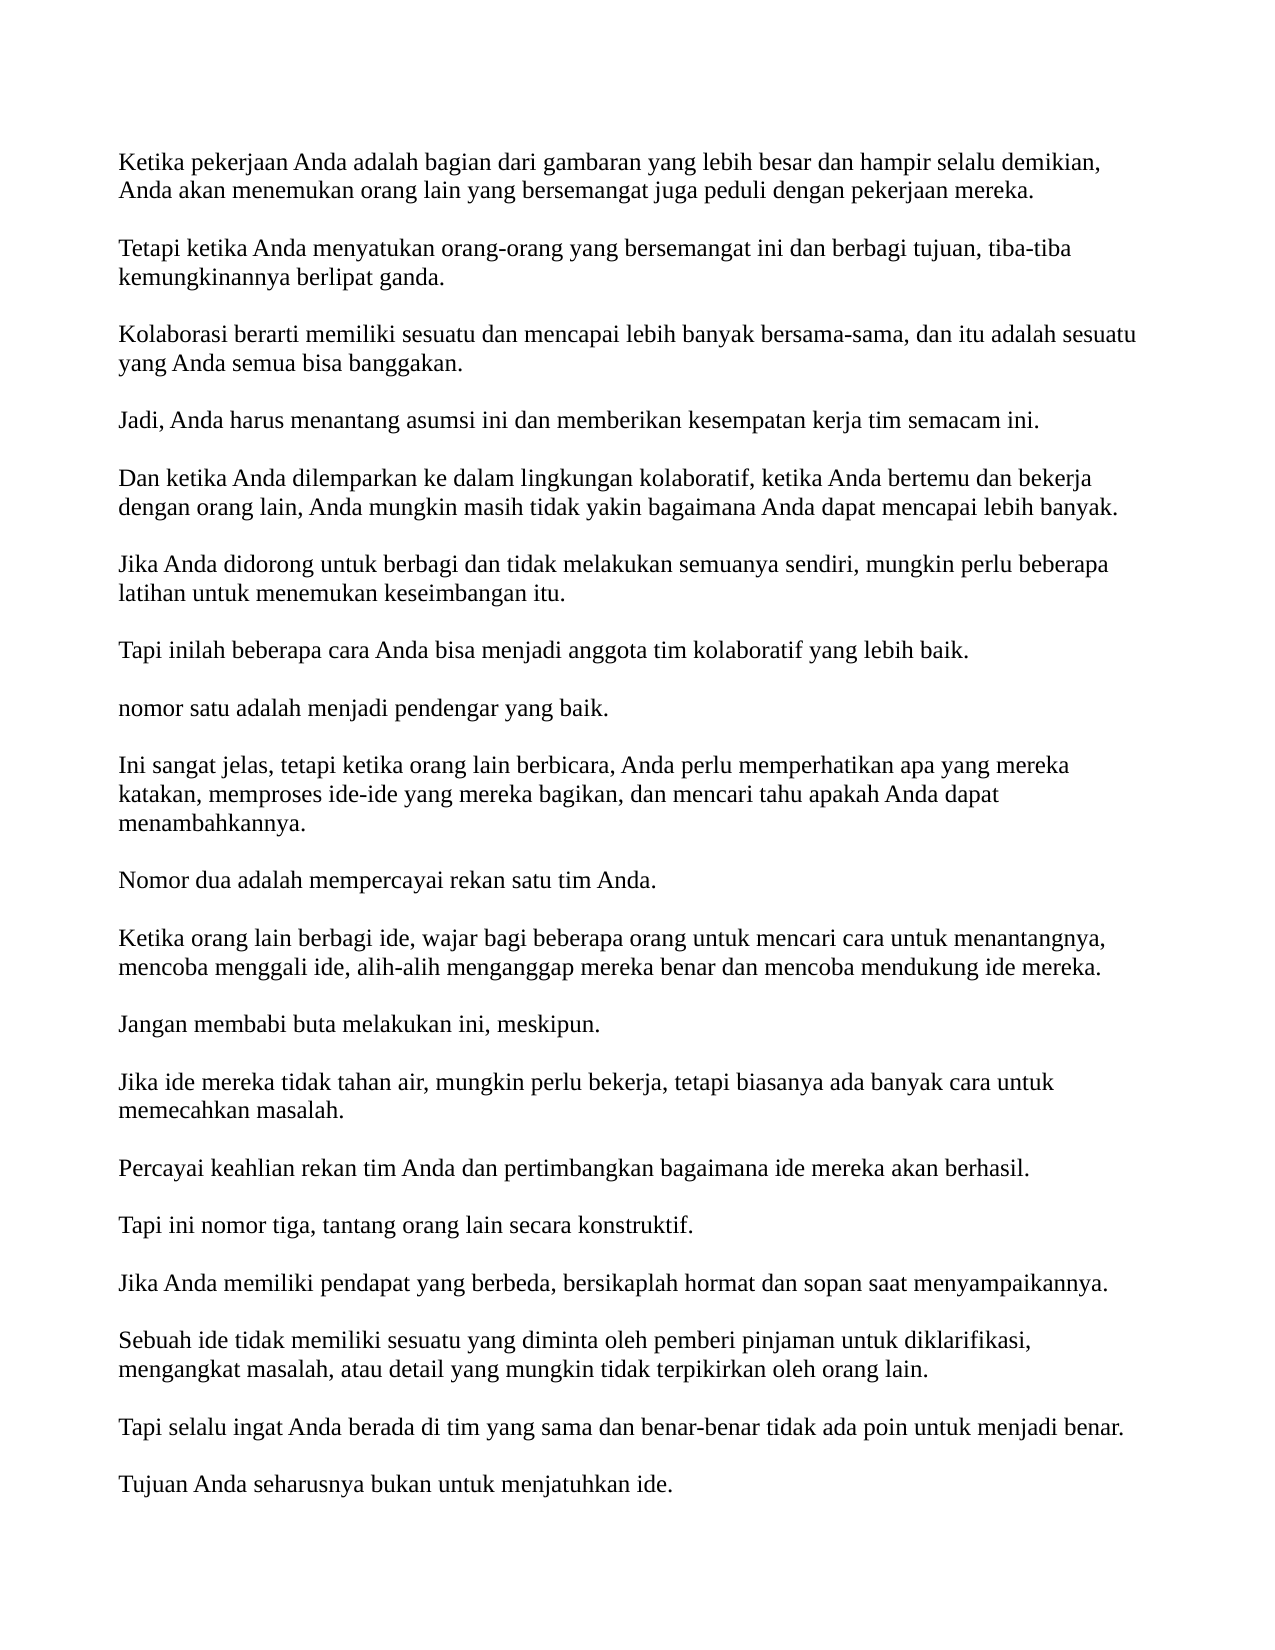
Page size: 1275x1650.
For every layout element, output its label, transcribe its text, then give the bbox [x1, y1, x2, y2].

text Dan ketika Anda dilemparkan ke dalam lingkungan kolaboratif, ketika Anda bertemu dan bekerja dengan orang lain, Anda mungkin masih tidak yakin bagaimana Anda dapat mencapai lebih banyak. [118, 463, 1157, 521]
text Tetapi ketika Anda menyatukan orang-orang yang bersemangat ini dan berbagi tujuan, tiba-tiba kemungkinannya berlipat ganda. [118, 233, 1157, 291]
text Jika Anda memiliki pendapat yang berbeda, bersikaplah hormat dan sopan saat menyampaikannya. [118, 1268, 1157, 1297]
text Kolaborasi berarti memiliki sesuatu dan mencapai lebih banyak bersama-sama, dan itu adalah sesuatu yang Anda semua bisa banggakan. [118, 319, 1157, 377]
text Jangan membabi buta melakukan ini, meskipun. [118, 1009, 1157, 1038]
text nomor satu adalah menjadi pendengar yang baik. [118, 693, 1157, 722]
text Percayai keahlian rekan tim Anda dan pertimbangkan bagaimana ide mereka akan berhasil. [118, 1153, 1157, 1182]
text Jadi, Anda harus menantang asumsi ini dan memberikan kesempatan kerja tim semacam ini. [118, 406, 1157, 434]
text Tujuan Anda seharusnya bukan untuk menjatuhkan ide. [118, 1469, 1157, 1498]
text Jika ide mereka tidak tahan air, mungkin perlu bekerja, tetapi biasanya ada banyak cara untuk memecahkan masalah. [118, 1067, 1157, 1124]
text Tapi inilah beberapa cara Anda bisa menjadi anggota tim kolaboratif yang lebih baik. [118, 636, 1157, 664]
text Jika Anda didorong untuk berbagi dan tidak melakukan semuanya sendiri, mungkin perlu beberapa latihan untuk menemukan keseimbangan itu. [118, 549, 1157, 607]
text Sebuah ide tidak memiliki sesuatu yang diminta oleh pemberi pinjaman untuk diklarifikasi, mengangkat masalah, atau detail yang mungkin tidak terpikirkan oleh orang lain. [118, 1326, 1157, 1383]
text Tapi ini nomor tiga, tantang orang lain secara konstruktif. [118, 1211, 1157, 1239]
text Ketika orang lain berbagi ide, wajar bagi beberapa orang untuk mencari cara untuk menantangnya, mencoba menggali ide, alih-alih menganggap mereka benar dan mencoba mendukung ide mereka. [118, 923, 1157, 981]
text Tapi selalu ingat Anda berada di tim yang sama dan benar-benar tidak ada poin untuk menjadi benar. [118, 1412, 1157, 1441]
text Nomor dua adalah mempercayai rekan satu tim Anda. [118, 866, 1157, 894]
text Ini sangat jelas, tetapi ketika orang lain berbicara, Anda perlu memperhatikan apa yang mereka katakan, memproses ide-ide yang mereka bagikan, dan mencari tahu apakah Anda dapat menambahkannya. [118, 751, 1157, 837]
text Ketika pekerjaan Anda adalah bagian dari gambaran yang lebih besar dan hampir selalu demikian, Anda akan menemukan orang lain yang bersemangat juga peduli dengan pekerjaan mereka. [118, 147, 1157, 204]
